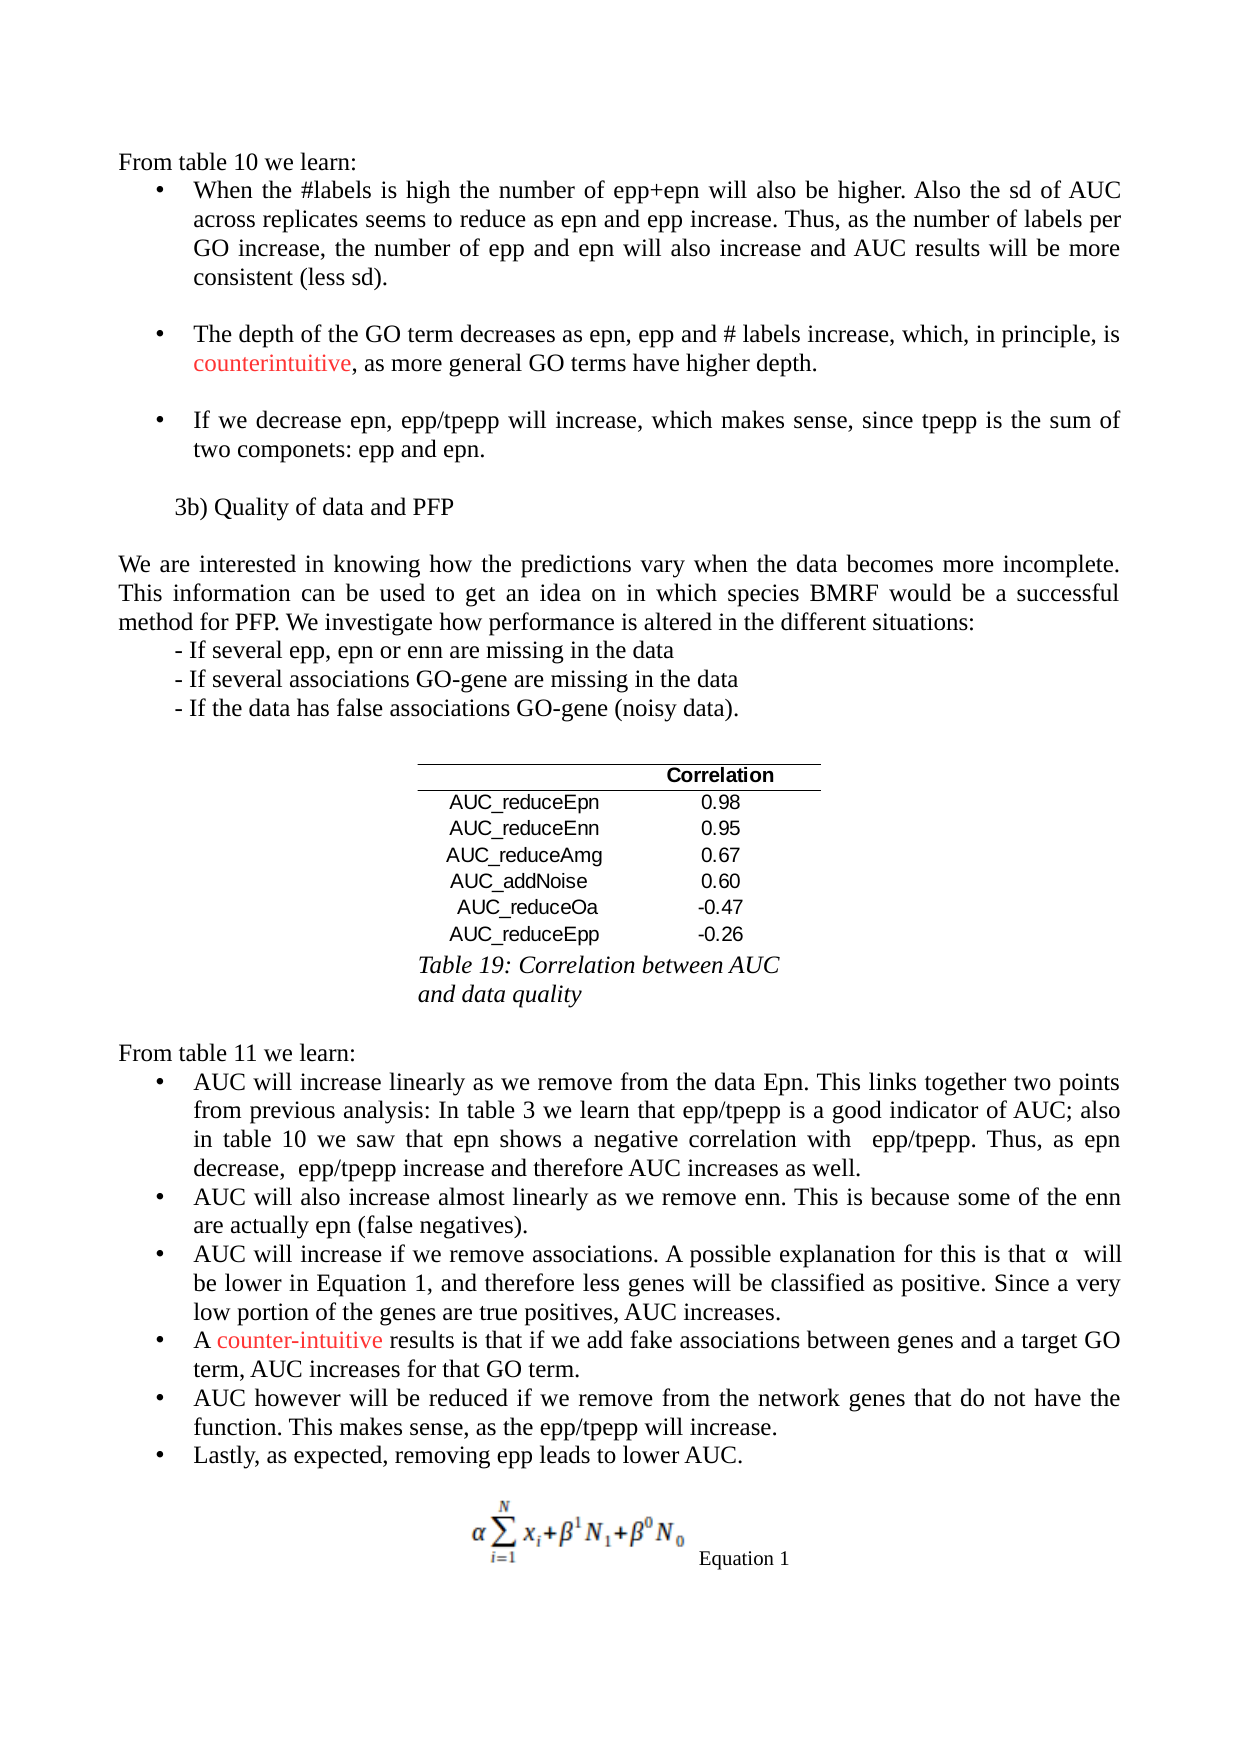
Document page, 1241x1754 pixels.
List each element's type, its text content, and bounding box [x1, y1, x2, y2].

list AUC will also increase almost linearly as we remove enn. This is because some of the enn are actually epn (false negatives). [156, 1182, 1122, 1239]
list If we decrease epn, epp/tpepp will increase, which makes sense, since tpepp is the sum of two componets: epp and epn. [156, 406, 1122, 463]
text - If the data has false associations GO-gene (noisy data). [118, 693, 1122, 722]
text From table 10 we learn: [118, 147, 1122, 176]
text - If several epp, epn or enn are missing in the data [118, 636, 1122, 664]
list The depth of the GO term decreases as epn, epp and # labels increase, which, in principle, is counterintuitive, as more general GO terms have higher depth. [156, 319, 1122, 377]
list AUC will increase if we remove associations. A possible explanation for this is that α will be lower in Equation 1, and therefore less genes will be classified as positive. Since a very low portion of the genes are true positives, AUC increases. [156, 1239, 1122, 1326]
text Equation 1 [118, 1498, 1122, 1570]
text - If several associations GO-gene are missing in the data [118, 664, 1122, 693]
picture [466, 1498, 689, 1566]
text Table 19: Correlation between AUC and data quality [418, 763, 823, 1007]
text 3b) Quality of data and PFP [118, 492, 1122, 521]
list When the #labels is high the number of epp+epn will also be higher. Also the sd of AUC across replicates seems to reduce as epn and epp increase. Thus, as the number of labels per GO increase, the number of epp and epn will also increase and AUC results will be more consistent (less sd). [156, 176, 1122, 291]
text From table 11 we learn: [118, 1038, 1122, 1067]
text We are interested in knowing how the predictions vary when the data becomes more incomplete. This information can be used to get an idea on in which species BMRF would be a successful method for PFP. We investigate how performance is altered in the different situations: [118, 549, 1122, 636]
list A counter-intuitive results is that if we add fake associations between genes and a target GO term, AUC increases for that GO term. [156, 1326, 1122, 1383]
list AUC will increase linearly as we remove from the data Epn. This links together two points from previous analysis: In table 3 we learn that epp/tpepp is a good indicator of AUC; also in table 10 we saw that epn shows a negative correlation with epp/tpepp. Thus, as epn decrease, epp/tpepp increase and therefore AUC increases as well. [156, 1067, 1122, 1182]
list AUC however will be reduced if we remove from the network genes that do not have the function. This makes sense, as the epp/tpepp will increase. [156, 1383, 1122, 1441]
list Lastly, as expected, removing epp leads to lower AUC. [156, 1441, 1122, 1469]
